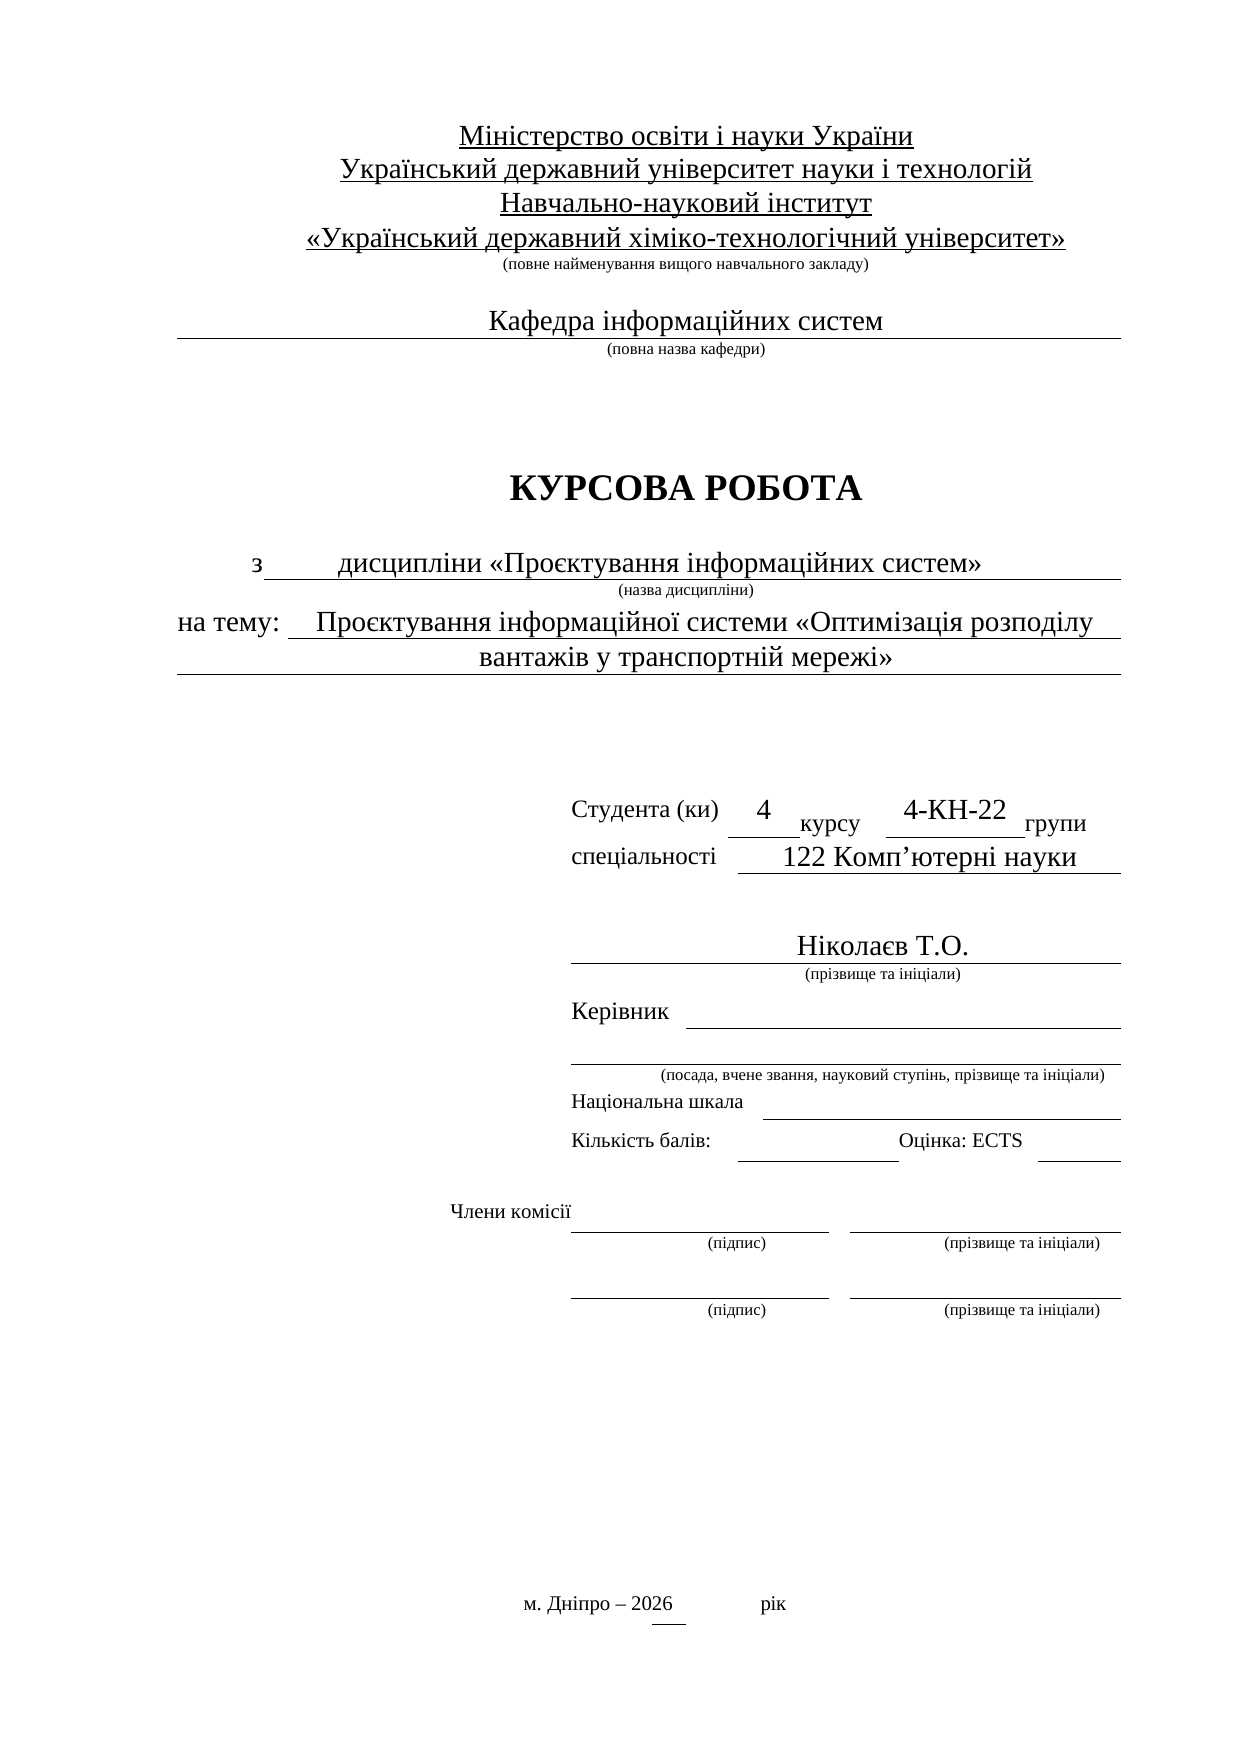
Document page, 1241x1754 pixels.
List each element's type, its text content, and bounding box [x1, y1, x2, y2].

table_cell курсу [800, 780, 886, 837]
table_cell [571, 873, 1121, 928]
table_cell Ніколаєв Т.О. [571, 928, 1121, 963]
table_cell [177, 837, 571, 873]
table_cell [177, 1525, 571, 1554]
table_cell [177, 508, 1121, 544]
table_cell Керівник [571, 993, 686, 1028]
table_cell [829, 1257, 850, 1298]
table_cell (прізвище та ініціали) [850, 1299, 1121, 1323]
table_cell з [177, 544, 264, 579]
table_cell [829, 1353, 850, 1381]
table_cell Кафедра інформаційних систем [177, 302, 1121, 337]
table_cell рік [686, 1583, 1121, 1624]
table_cell [686, 993, 1121, 1028]
table_cell [829, 1496, 850, 1525]
table_cell [177, 1064, 571, 1084]
table_cell [571, 1028, 1121, 1064]
table_cell [177, 1323, 571, 1353]
table_cell [829, 1439, 850, 1468]
table_cell (посада, вчене звання, науковий ступінь, прізвище та ініціали) [571, 1065, 1121, 1084]
table_cell [829, 1525, 850, 1554]
table_cell [850, 1323, 1121, 1353]
table_header Міністерство освіти і науки України [177, 118, 1121, 152]
table_cell [571, 1381, 829, 1410]
table_cell [850, 1190, 1121, 1232]
table_cell (назва дисципліни) [177, 579, 1121, 603]
table_cell [829, 1162, 850, 1190]
table_cell [177, 1496, 571, 1525]
table_cell [571, 1353, 829, 1381]
table_cell [177, 1232, 571, 1257]
table_cell [177, 963, 571, 993]
table_cell вантажів у транспортній мережі» [177, 638, 1121, 673]
table_cell 4 [728, 780, 800, 837]
table_cell [177, 993, 571, 1028]
table_cell [850, 1257, 1121, 1298]
table_cell [850, 1439, 1121, 1468]
table_cell [177, 928, 571, 963]
table_cell [850, 1525, 1121, 1554]
table_cell групи [1025, 780, 1121, 837]
table_cell [850, 1468, 1121, 1496]
table_cell [829, 1298, 850, 1323]
table_cell Члени комісії [177, 1190, 571, 1232]
table_cell [177, 394, 1121, 430]
table_cell [571, 1257, 829, 1298]
table_cell [829, 1468, 850, 1496]
table_cell спеціальності [571, 837, 738, 873]
table_cell [177, 359, 1121, 394]
table_cell [177, 1257, 571, 1298]
table_cell [829, 1554, 850, 1583]
table_cell [850, 1381, 1121, 1410]
table_cell [177, 1410, 571, 1439]
table_cell Навчально-науковий інститут [177, 185, 1121, 219]
table_cell 26 [652, 1583, 686, 1624]
table_cell [829, 1410, 850, 1439]
table_cell Український державний університет науки і технологій [177, 152, 1121, 185]
table_cell [177, 1119, 571, 1161]
table_cell [738, 1119, 898, 1161]
table_cell [829, 1323, 850, 1353]
table_cell [850, 1353, 1121, 1381]
table_cell (підпис) [571, 1299, 829, 1323]
table_cell [177, 1468, 571, 1496]
table_cell [177, 1161, 571, 1190]
table_cell [177, 675, 1121, 709]
table_cell [571, 1468, 829, 1496]
table_cell [850, 1410, 1121, 1439]
table_cell [571, 1496, 829, 1525]
table_cell 4-КН-22 [886, 780, 1024, 837]
table_cell [177, 1353, 571, 1381]
table_cell [850, 1554, 1121, 1583]
table_cell [571, 1439, 829, 1468]
table_cell (підпис) [571, 1233, 829, 1257]
table_cell дисципліни «Проєктування інформаційних систем» [264, 544, 1121, 579]
table_cell Національна шкала [571, 1084, 763, 1119]
table_cell [177, 1084, 571, 1119]
table_cell [177, 430, 1121, 465]
table_cell м. Дніпро – 20 [177, 1583, 652, 1624]
table_cell [763, 1084, 1121, 1119]
table_cell [850, 1161, 1121, 1190]
table_cell Студента (ки) [571, 780, 727, 837]
table_cell [177, 709, 1121, 744]
table_cell [177, 1554, 571, 1583]
table_cell (повна назва кафедри) [177, 339, 1121, 359]
table_cell Оцінка: ECTS [899, 1120, 1038, 1161]
table_cell [850, 1496, 1121, 1525]
table_cell [571, 1323, 829, 1353]
table_cell Проєктування інформаційної системи «Оптимізація розподілу [288, 603, 1121, 638]
table_cell [829, 1190, 850, 1232]
table_cell 122 Комп’ютерні науки [738, 837, 1121, 873]
table_cell [177, 1439, 571, 1468]
table_cell Кількість балів: [571, 1119, 738, 1161]
table_cell [571, 1525, 829, 1554]
table_cell (прізвище та ініціали) [850, 1233, 1121, 1257]
table_cell [177, 780, 571, 837]
table_cell [571, 1410, 829, 1439]
table_cell [571, 1161, 829, 1190]
table_cell [177, 873, 571, 928]
table_cell [177, 1028, 571, 1064]
table_cell КУРСОВА РОБОТА [177, 465, 1121, 508]
table_cell [829, 1232, 850, 1257]
table_cell (прізвище та ініціали) [571, 964, 1121, 993]
table_cell [177, 1381, 571, 1410]
table_cell [829, 1381, 850, 1410]
table_cell [177, 744, 1121, 780]
table_cell [571, 1190, 829, 1232]
table_cell [177, 1298, 571, 1323]
table_cell «Український державний хіміко-технологічний університет» [177, 219, 1121, 254]
table_cell [571, 1554, 829, 1583]
table_cell [1038, 1120, 1121, 1161]
table_cell (повне найменування вищого навчального закладу) [177, 254, 1121, 302]
table_cell на тему: [177, 603, 288, 638]
